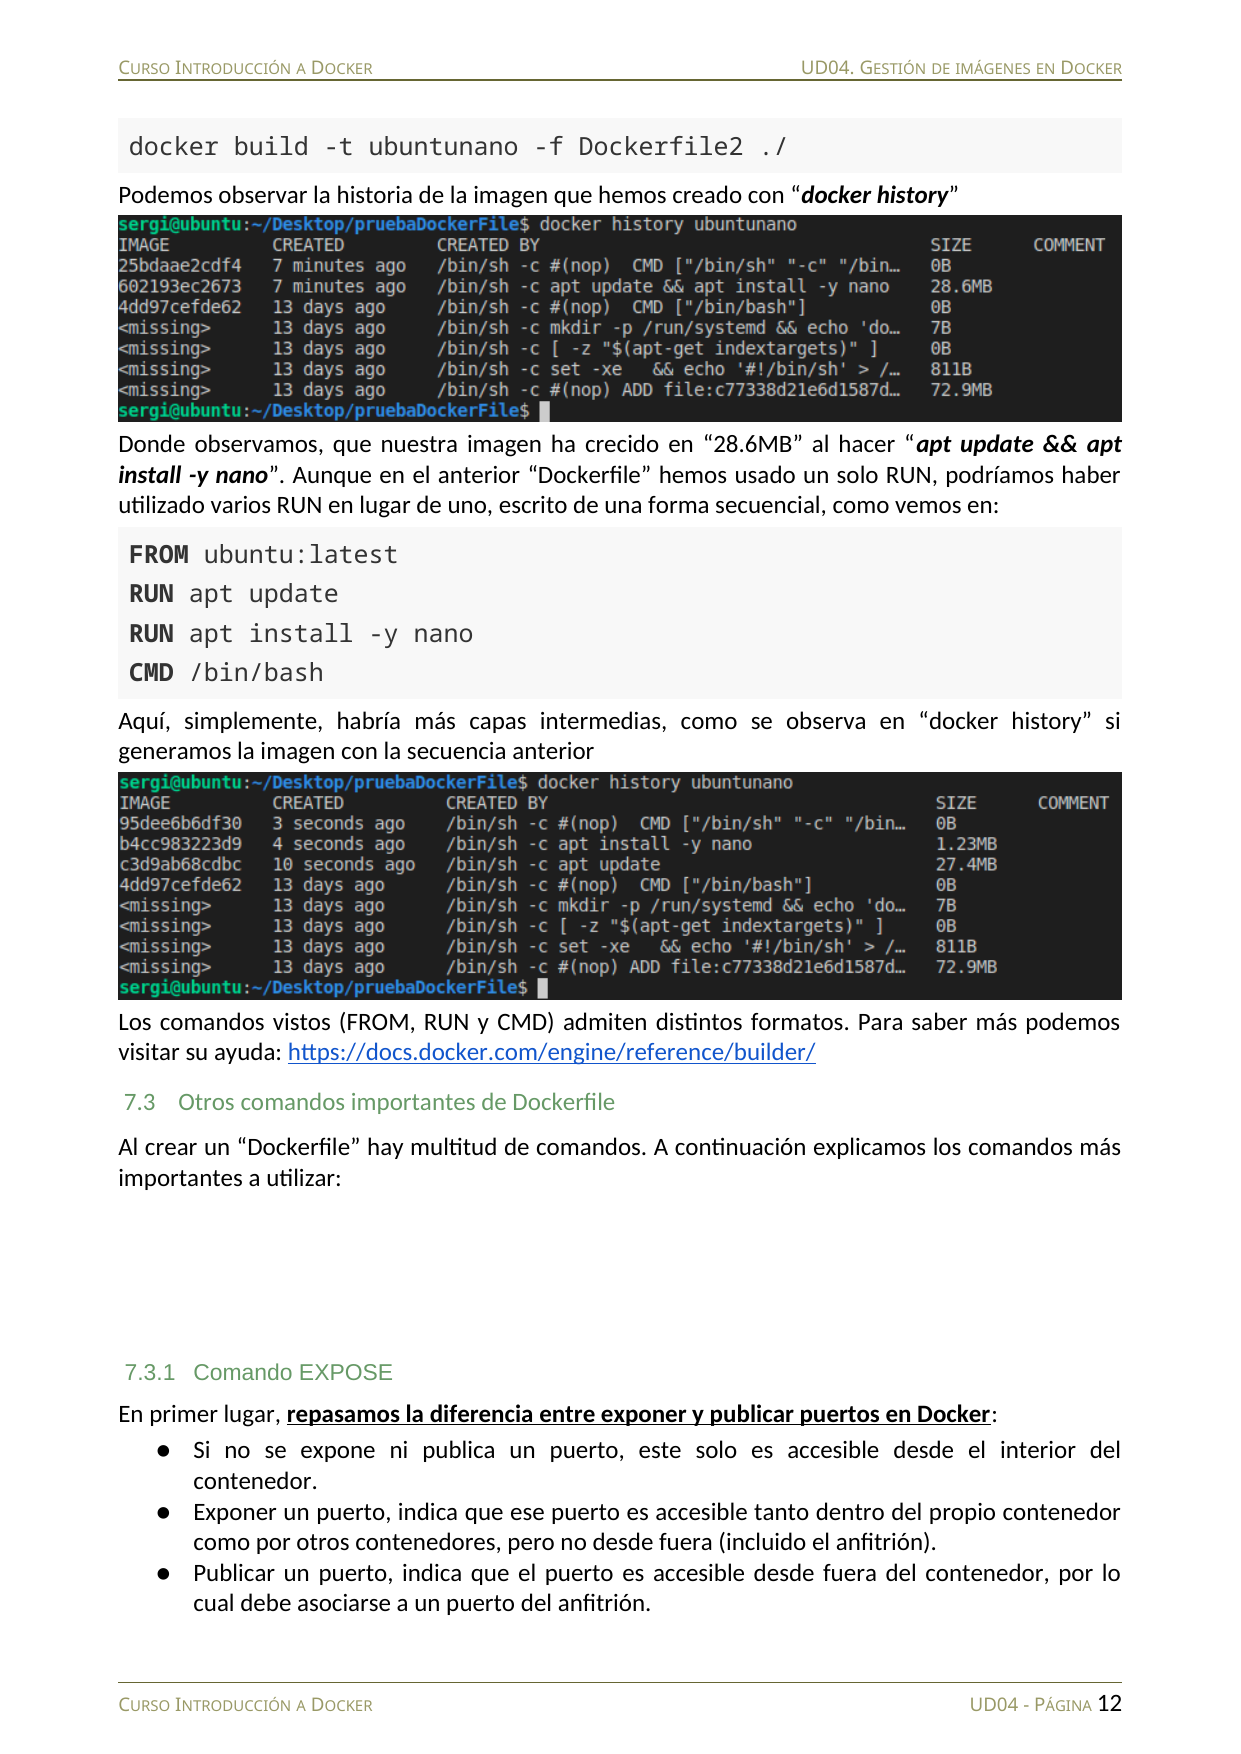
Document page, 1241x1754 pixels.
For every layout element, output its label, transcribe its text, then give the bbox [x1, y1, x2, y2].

list Si no se expone ni publica un puerto, este solo es accesible desde el interior del contenedor. [156, 1435, 1122, 1496]
subtitle Comando EXPOSE [118, 1359, 1122, 1385]
subtitle Otros comandos importantes de Dockerfile [118, 1086, 1122, 1116]
text Los comandos vistos (FROM, RUN y CMD) admiten distintos formatos. Para saber más podemos visitar su ayuda: https://docs.docker.com/engine/reference/builder/ [118, 1006, 1122, 1067]
text Podemos observar la historia de la imagen que hemos creado con “docker history” [118, 179, 1122, 209]
text Donde observamos, que nuestra imagen ha crecido en “28.6MB” al hacer “apt update && apt install -y nano”. Aunque en el anterior “Dockerfile” hemos usado un solo RUN, podríamos haber utilizado varios RUN en lugar de uno, escrito de una forma secuencial, como vemos en: [118, 428, 1122, 520]
list Publicar un puerto, indica que el puerto es accesible desde fuera del contenedor, por lo cual debe asociarse a un puerto del anfitrión. [156, 1557, 1122, 1618]
table_header docker build -t ubuntunano -f Dockerfile2 ./ [118, 118, 1122, 173]
table_header FROM ubuntu:latest RUN apt update RUN apt install -y nano CMD /bin/bash [118, 527, 1122, 699]
picture [118, 215, 1122, 422]
picture [118, 772, 1122, 1000]
text Aquí, simplemente, habría más capas intermedias, como se observa en “docker history” si generamos la imagen con la secuencia anterior [118, 705, 1122, 766]
list Exponer un puerto, indica que ese puerto es accesible tanto dentro del propio contenedor como por otros contenedores, pero no desde fuera (incluido el anfitrión). [156, 1496, 1122, 1557]
text En primer lugar, repasamos la diferencia entre exponer y publicar puertos en Docker: [118, 1398, 1122, 1428]
text Al crear un “Dockerfile” hay multitud de comandos. A continuación explicamos los comandos más importantes a utilizar: [118, 1131, 1122, 1192]
